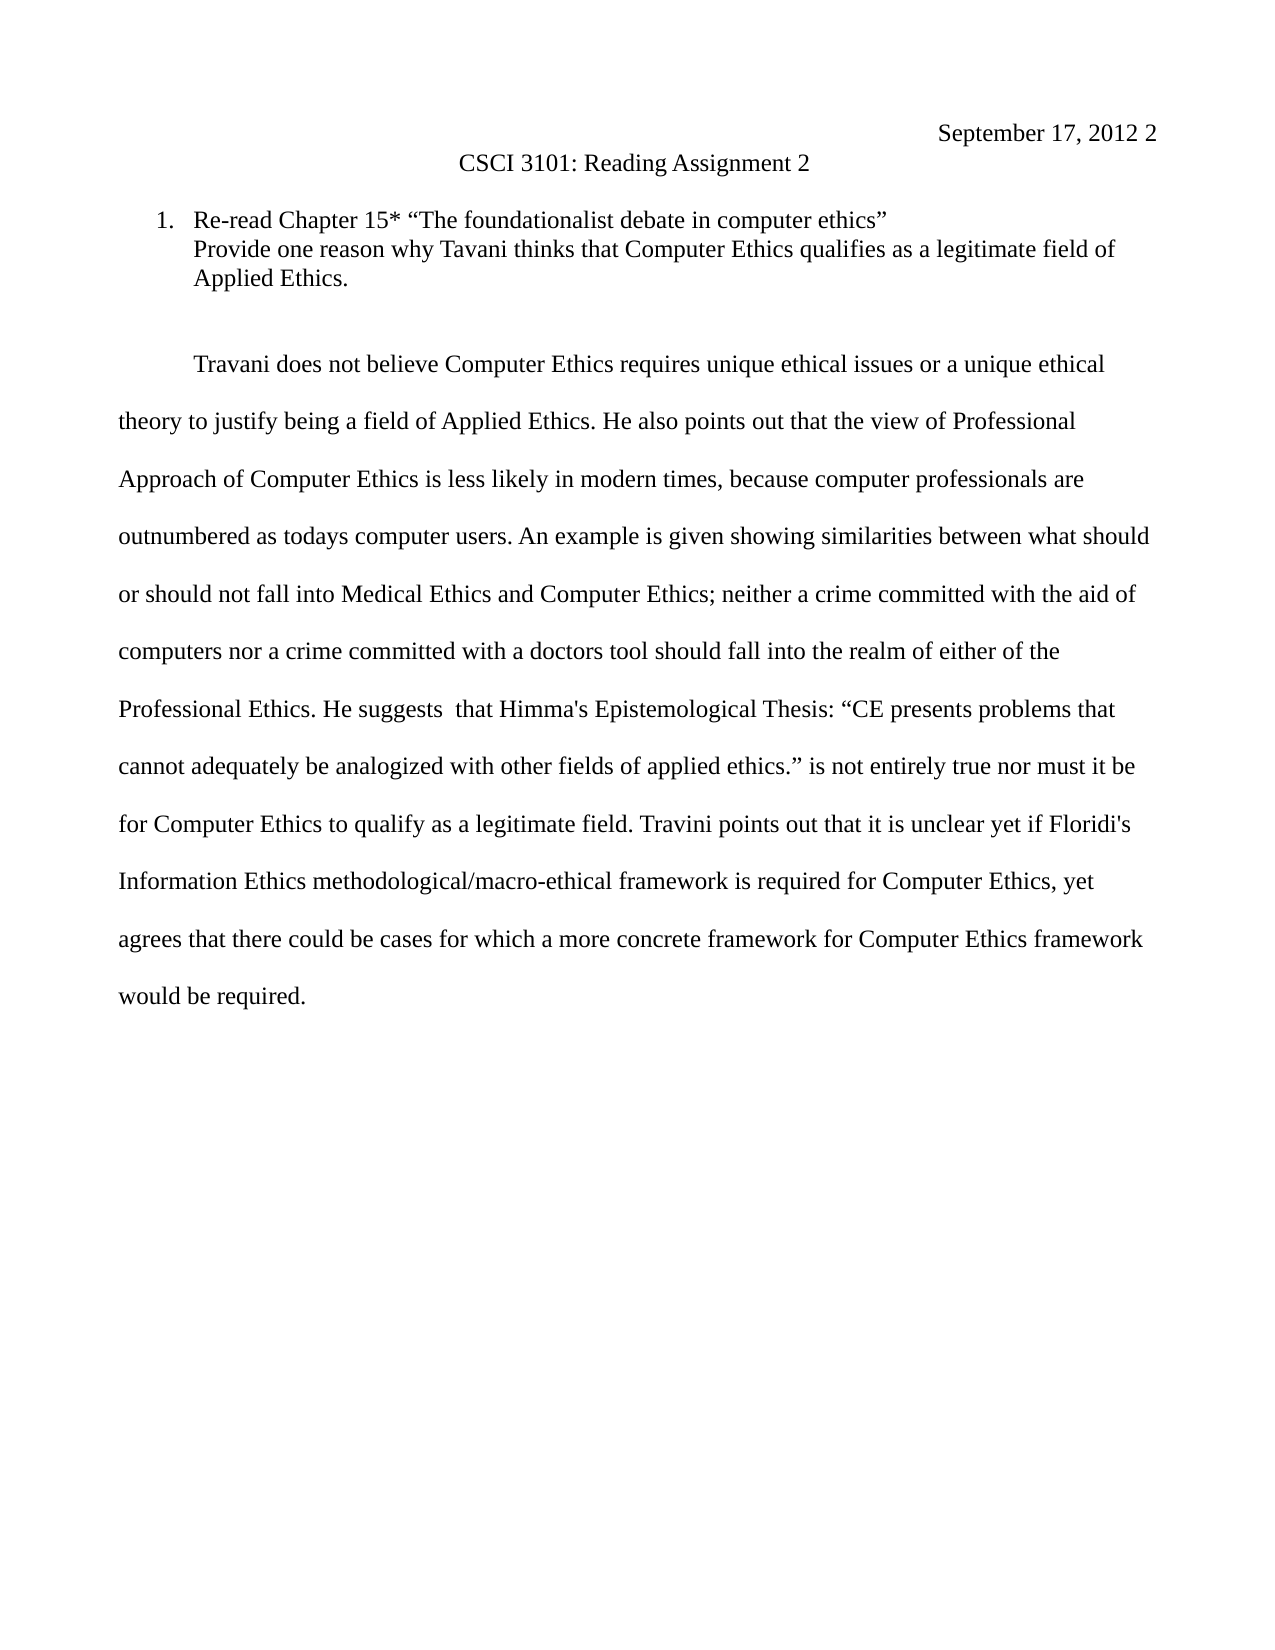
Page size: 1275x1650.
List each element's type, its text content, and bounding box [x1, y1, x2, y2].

text Travani does not believe Computer Ethics requires unique ethical issues or a unique ethical theory to justify being a field of Applied Ethics. He also points out that the view of Professional Approach of Computer Ethics is less likely in modern times, because computer professionals are outnumbered as todays computer users. An example is given showing similarities between what should or should not fall into Medical Ethics and Computer Ethics; neither a crime committed with the aid of computers nor a crime committed with a doctors tool should fall into the realm of either of the Professional Ethics. He suggests that Himma's Epistemological Thesis: “CE presents problems that cannot adequately be analogized with other fields of applied ethics.” is not entirely true nor must it be for Computer Ethics to qualify as a legitimate field. Travini points out that it is unclear yet if Floridi's Information Ethics methodological/macro-ethical framework is required for Computer Ethics, yet agrees that there could be cases for which a more concrete framework for Computer Ethics framework would be required. [118, 349, 1157, 1010]
list Provide one reason why Tavani thinks that Computer Ethics qualifies as a legitimate field of Applied Ethics. [156, 234, 1157, 291]
subtitle CSCI 3101: Reading Assignment 2 [118, 148, 1157, 176]
list Re-read Chapter 15* “The foundationalist debate in computer ethics” [156, 205, 1157, 234]
